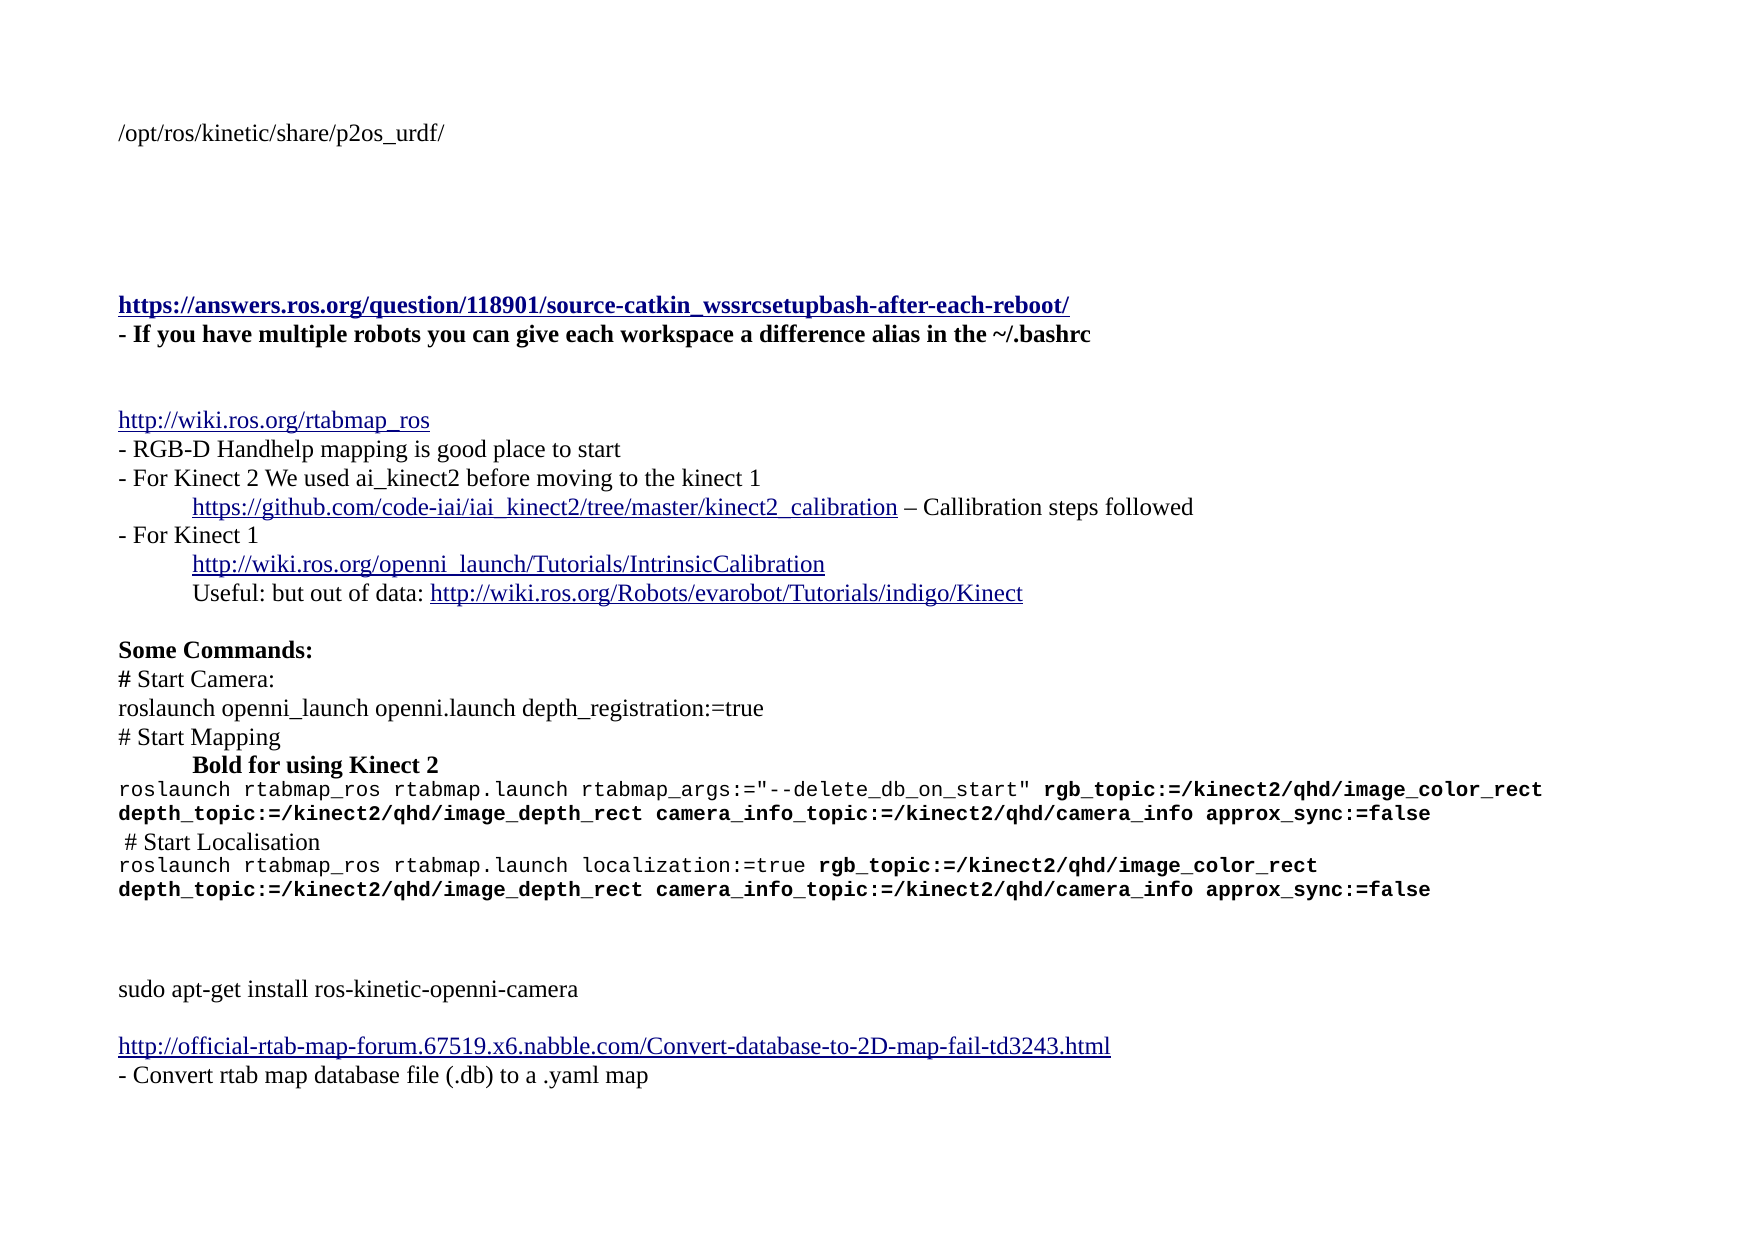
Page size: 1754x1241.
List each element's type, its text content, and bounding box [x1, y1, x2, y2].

text http://wiki.ros.org/rtabmap_ros [118, 406, 1636, 434]
text https://answers.ros.org/question/118901/source-catkin_wssrcsetupbash-after-each-reboot/ [118, 291, 1636, 319]
text sudo apt-get install ros-kinetic-openni-camera [118, 974, 1636, 1002]
text # Start Mapping [118, 722, 1636, 751]
text /opt/ros/kinetic/share/p2os_urdf/ [118, 118, 1636, 147]
text roslaunch rtabmap_ros rtabmap.launch rtabmap_args:="--delete_db_on_start" rgb_topic:=/kinect2/qhd/image_color_rect depth_topic:=/kinect2/qhd/image_depth_rect camera_info_topic:=/kinect2/qhd/camera_info approx_sync:=false [118, 779, 1636, 827]
text Useful: but out of data: http://wiki.ros.org/Robots/evarobot/Tutorials/indigo/Kinect [118, 578, 1636, 607]
text Some Commands: [118, 636, 1636, 664]
text roslaunch openni_launch openni.launch depth_registration:=true [118, 693, 1636, 722]
text - For Kinect 2 We used ai_kinect2 before moving to the kinect 1 [118, 463, 1636, 492]
text roslaunch rtabmap_ros rtabmap.launch localization:=true rgb_topic:=/kinect2/qhd/image_color_rect depth_topic:=/kinect2/qhd/image_depth_rect camera_info_topic:=/kinect2/qhd/camera_info approx_sync:=false [118, 855, 1636, 903]
text - For Kinect 1 [118, 521, 1636, 549]
text http://wiki.ros.org/openni_launch/Tutorials/IntrinsicCalibration [118, 549, 1636, 578]
text - Convert rtab map database file (.db) to a .yaml map [118, 1060, 1636, 1089]
text # Start Camera: [118, 664, 1636, 693]
text http://official-rtab-map-forum.67519.x6.nabble.com/Convert-database-to-2D-map-fail-td3243.html [118, 1031, 1636, 1060]
text https://github.com/code-iai/iai_kinect2/tree/master/kinect2_calibration – Callibration steps followed [118, 492, 1636, 521]
text # Start Localisation [118, 827, 1636, 855]
text Bold for using Kinect 2 [118, 751, 1636, 779]
text - If you have multiple robots you can give each workspace a difference alias in the ~/.bashrc [118, 319, 1636, 348]
text - RGB-D Handhelp mapping is good place to start [118, 434, 1636, 463]
